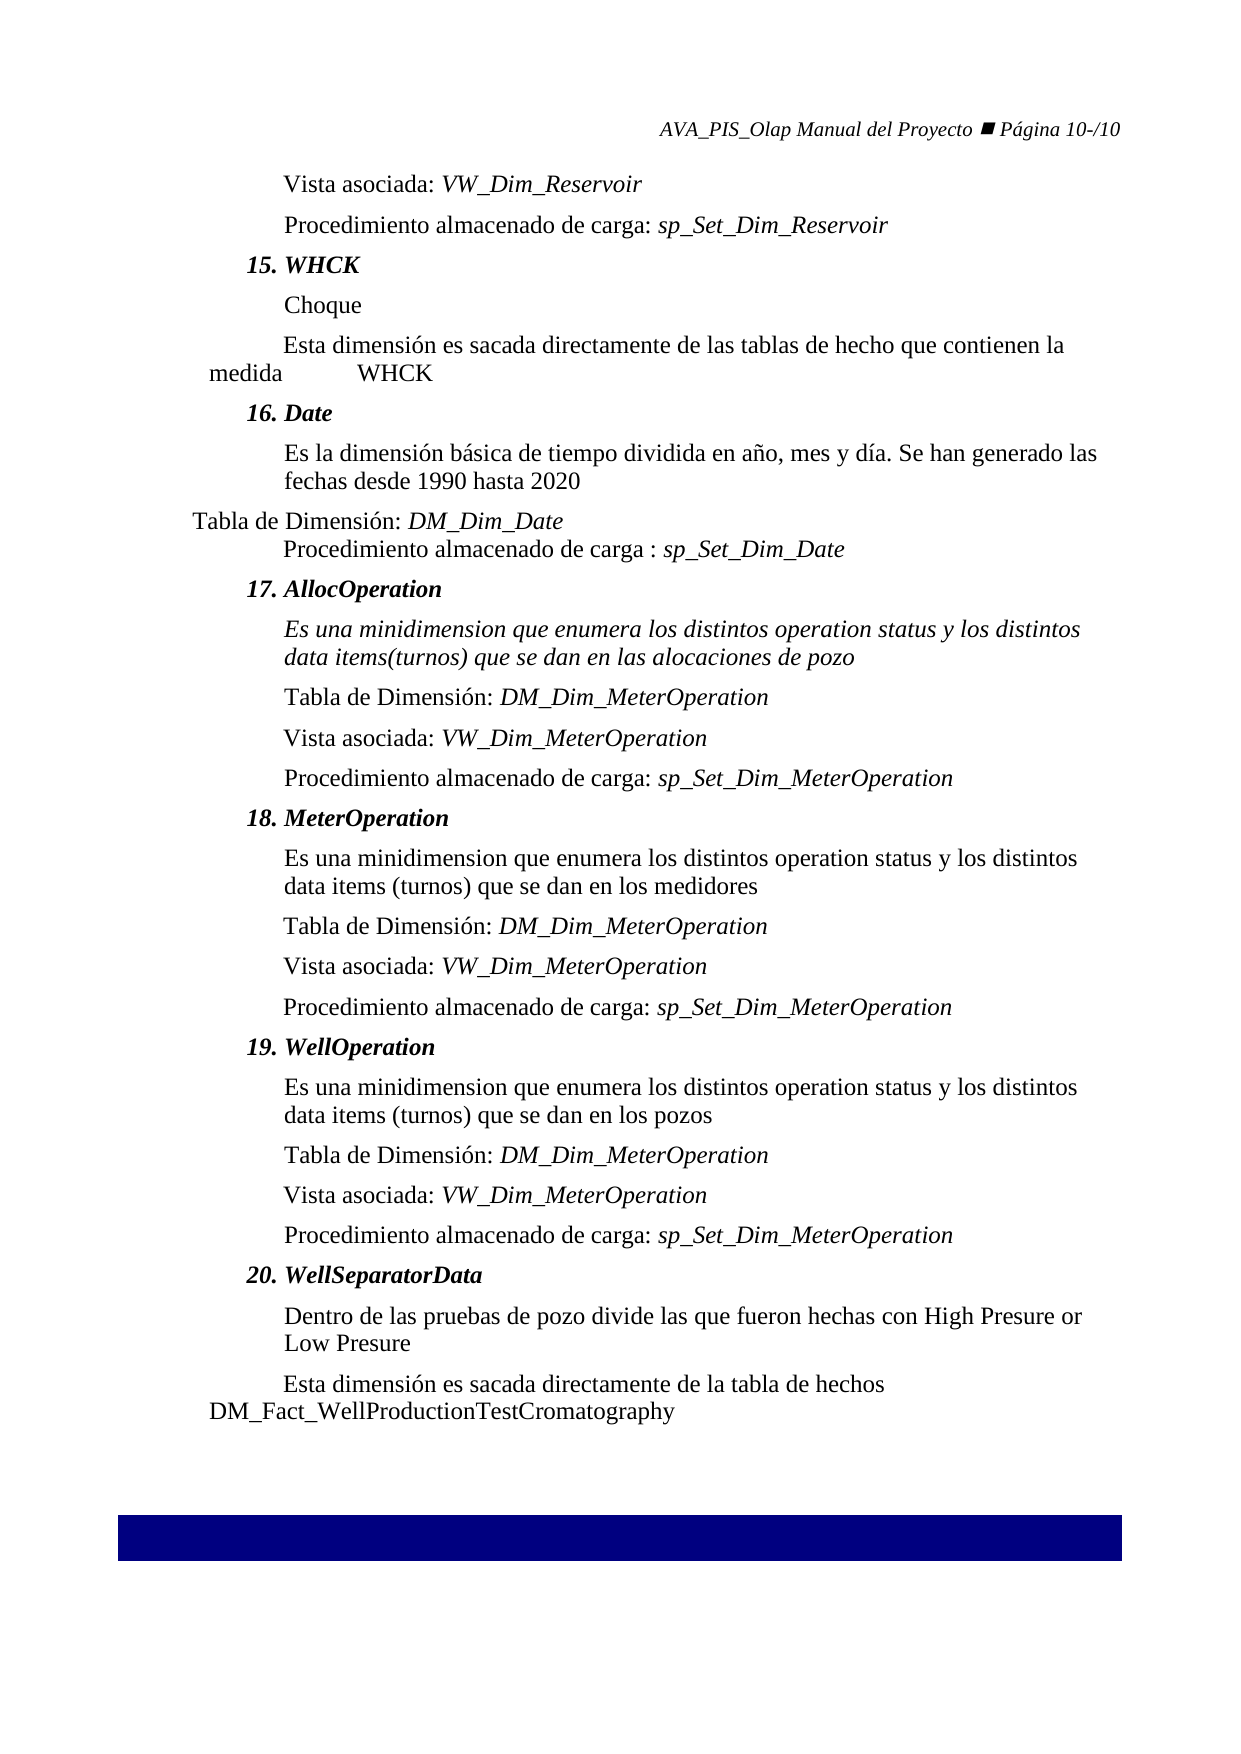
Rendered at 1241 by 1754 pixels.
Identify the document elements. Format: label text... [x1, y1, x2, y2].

list Procedimiento almacenado de carga: sp_Set_Dim_Reservoir [246, 211, 1122, 238]
text Vista asociada: VW_Dim_MeterOperation [209, 952, 1122, 980]
list Procedimiento almacenado de carga: sp_Set_Dim_MeterOperation [246, 1221, 1122, 1249]
list WellSeparatorData [246, 1262, 1122, 1289]
text Vista asociada: VW_Dim_MeterOperation [209, 724, 1122, 751]
text Procedimiento almacenado de carga : sp_Set_Dim_Date [209, 535, 1122, 563]
list Tabla de Dimensión: DM_Dim_MeterOperation [246, 1141, 1122, 1169]
list Tabla de Dimensión: DM_Dim_MeterOperation [246, 683, 1122, 711]
list Choque [246, 291, 1122, 319]
list Procedimiento almacenado de carga: sp_Set_Dim_MeterOperation [246, 764, 1122, 792]
text Esta dimensión es sacada directamente de las tablas de hecho que contienen la medida WHCK [209, 331, 1122, 387]
text Tabla de Dimensión: DM_Dim_MeterOperation [209, 912, 1122, 940]
list WHCK [246, 251, 1122, 279]
list AllocOperation [246, 575, 1122, 603]
text Esta dimensión es sacada directamente de la tabla de hechos DM_Fact_WellProductionTestCromatography [209, 1370, 1122, 1425]
list Es una minidimension que enumera los distintos operation status y los distintos data items (turnos) que se dan en los pozos [246, 1073, 1122, 1128]
list Es la dimensión básica de tiempo dividida en año, mes y día. Se han generado las fechas desde 1990 hasta 2020 [246, 439, 1122, 495]
text Procedimiento almacenado de carga: sp_Set_Dim_MeterOperation [209, 993, 1122, 1020]
text Vista asociada: VW_Dim_Reservoir [209, 171, 1122, 198]
text Vista asociada: VW_Dim_MeterOperation [209, 1181, 1122, 1209]
list Es una minidimension que enumera los distintos operation status y los distintos data items(turnos) que se dan en las alocaciones de pozo [246, 616, 1122, 671]
list Date [246, 399, 1122, 427]
list WellOperation [246, 1033, 1122, 1061]
list Dentro de las pruebas de pozo divide las que fueron hechas con High Presure or Low Presure [246, 1302, 1122, 1357]
list Es una minidimension que enumera los distintos operation status y los distintos data items (turnos) que se dan en los medidores [246, 844, 1122, 900]
text Tabla de Dimensión: DM_Dim_Date [118, 507, 1122, 535]
list MeterOperation [246, 804, 1122, 832]
